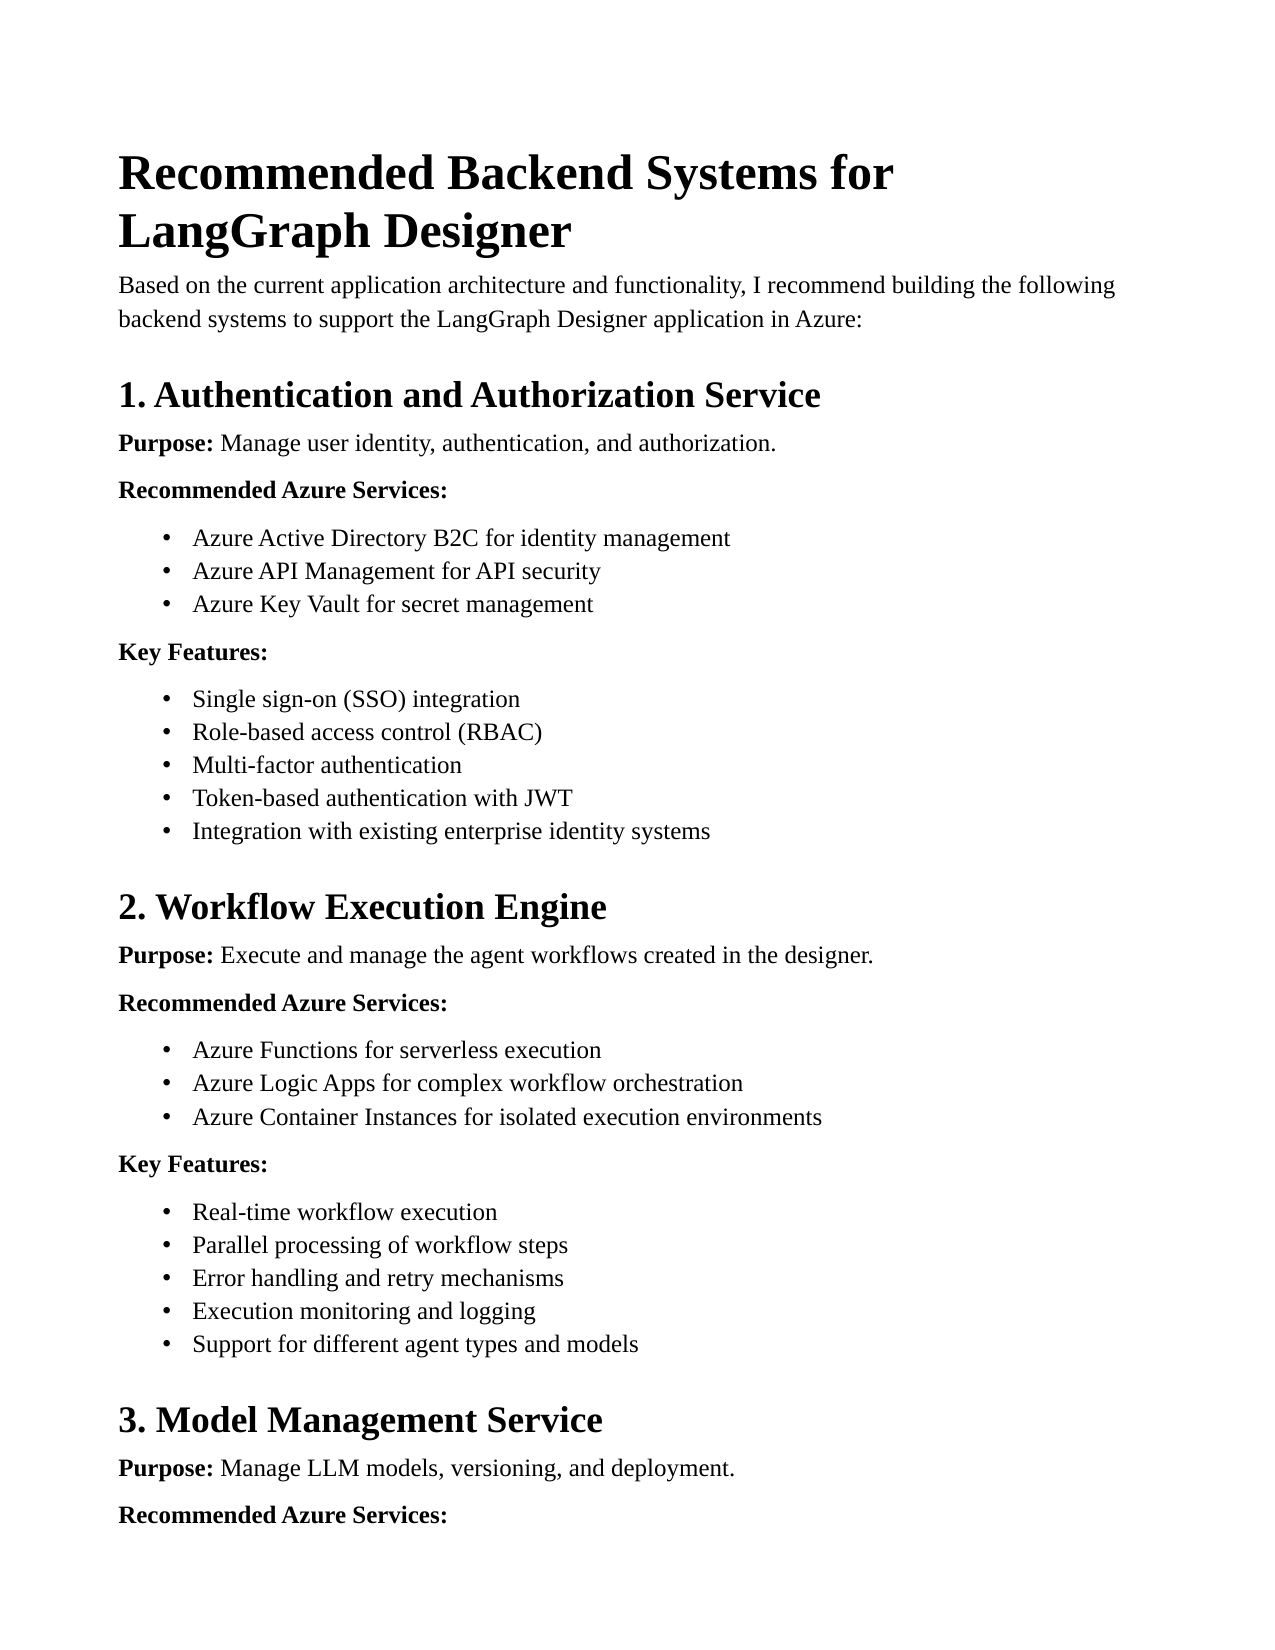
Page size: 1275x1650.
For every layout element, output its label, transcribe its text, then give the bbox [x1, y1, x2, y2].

list Azure Active Directory B2C for identity management [162, 523, 1157, 552]
list Azure Container Instances for isolated execution environments [162, 1102, 1157, 1130]
list Support for different agent types and models [162, 1329, 1157, 1358]
text Recommended Azure Services: [118, 475, 1157, 504]
list Parallel processing of workflow steps [162, 1230, 1157, 1258]
list Execution monitoring and logging [162, 1296, 1157, 1324]
list Multi-factor authentication [162, 750, 1157, 779]
text Recommended Azure Services: [118, 1501, 1157, 1529]
list Single sign-on (SSO) integration [162, 684, 1157, 713]
text Key Features: [118, 637, 1157, 665]
list Token-based authentication with JWT [162, 783, 1157, 812]
subtitle 1. Authentication and Authorization Service [118, 372, 1157, 415]
subtitle 2. Workflow Execution Engine [118, 885, 1157, 928]
text Based on the current application architecture and functionality, I recommend building the following backend systems to support the LangGraph Designer application in Azure: [118, 271, 1157, 332]
list Real-time workflow execution [162, 1197, 1157, 1226]
text Recommended Azure Services: [118, 988, 1157, 1017]
subtitle Recommended Backend Systems for LangGraph Designer [118, 143, 1157, 258]
subtitle 3. Model Management Service [118, 1397, 1157, 1440]
text Purpose: Manage LLM models, versioning, and deployment. [118, 1453, 1157, 1482]
text Purpose: Manage user identity, authentication, and authorization. [118, 428, 1157, 456]
text Key Features: [118, 1149, 1157, 1178]
list Azure API Management for API security [162, 556, 1157, 585]
list Role-based access control (RBAC) [162, 717, 1157, 746]
list Error handling and retry mechanisms [162, 1263, 1157, 1292]
list Integration with existing enterprise identity systems [162, 816, 1157, 845]
list Azure Functions for serverless execution [162, 1036, 1157, 1064]
list Azure Key Vault for secret management [162, 589, 1157, 618]
text Purpose: Execute and manage the agent workflows created in the designer. [118, 940, 1157, 969]
list Azure Logic Apps for complex workflow orchestration [162, 1068, 1157, 1097]
